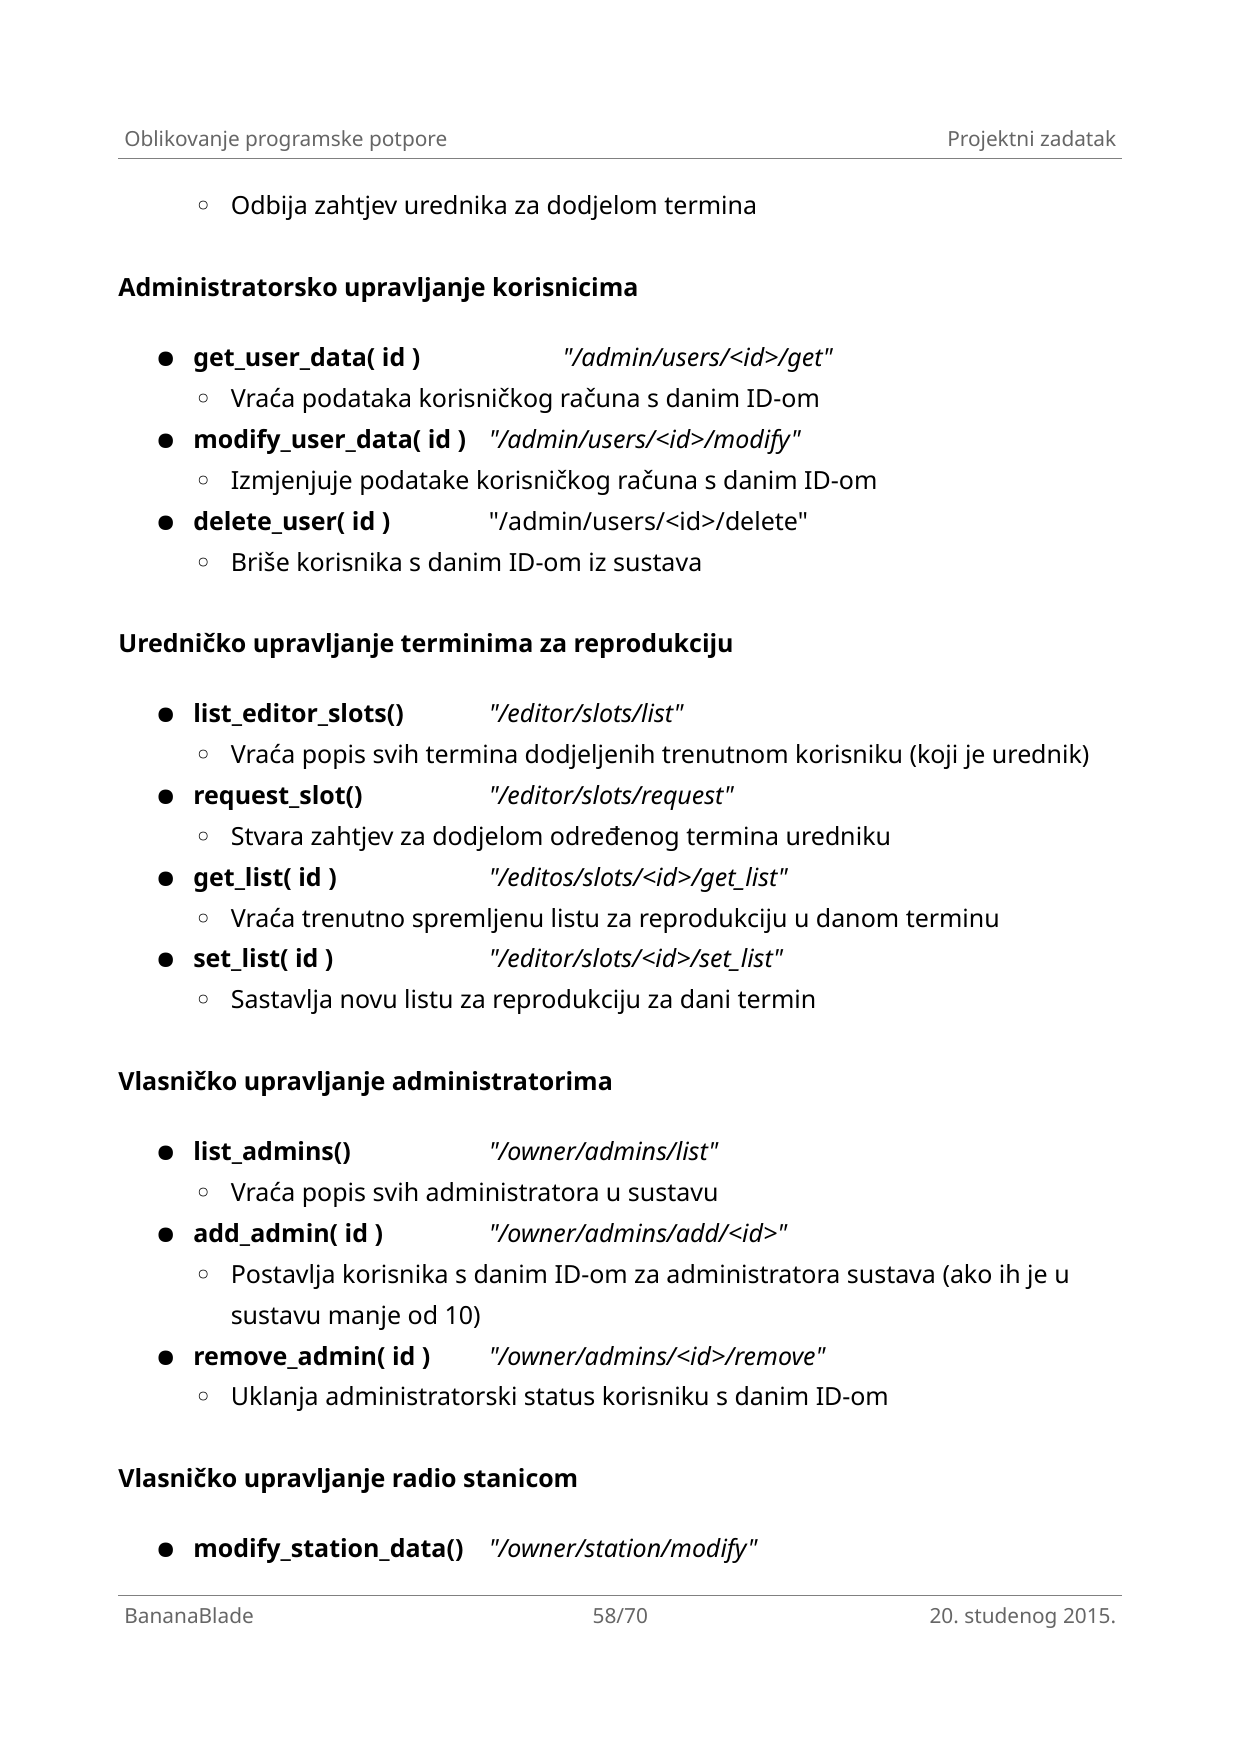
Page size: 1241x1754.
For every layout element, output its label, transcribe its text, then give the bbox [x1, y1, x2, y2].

list modify_station_data() "/owner/station/modify" [156, 1531, 1122, 1565]
list Briše korisnika s danim ID-om iz sustava [193, 544, 1122, 578]
list request_slot() "/editor/slots/request" [156, 778, 1122, 812]
list Uklanja administratorski status korisniku s danim ID-om [193, 1379, 1122, 1413]
list Izmjenjuje podatake korisničkog računa s danim ID-om [193, 462, 1122, 497]
text Vlasničko upravljanje radio stanicom [118, 1461, 1122, 1495]
list delete_user( id ) "/admin/users/<id>/delete" [156, 503, 1122, 537]
list get_user_data( id ) "/admin/users/<id>/get" [156, 340, 1122, 374]
list set_list( id ) "/editor/slots/<id>/set_list" [156, 941, 1122, 975]
text Administratorsko upravljanje korisnicima [118, 270, 1122, 304]
text Vlasničko upravljanje administratorima [118, 1064, 1122, 1098]
list list_editor_slots() "/editor/slots/list" [156, 696, 1122, 730]
list Vraća trenutno spremljenu listu za reprodukciju u danom terminu [193, 900, 1122, 934]
list Odbija zahtjev urednika za dodjelom termina [193, 188, 1122, 222]
list remove_admin( id ) "/owner/admins/<id>/remove" [156, 1338, 1122, 1372]
list modify_user_data( id ) "/admin/users/<id>/modify" [156, 422, 1122, 456]
list list_admins() "/owner/admins/list" [156, 1134, 1122, 1168]
list Sastavlja novu listu za reprodukciju za dani termin [193, 982, 1122, 1016]
list get_list( id ) "/editos/slots/<id>/get_list" [156, 859, 1122, 893]
list Vraća popis svih termina dodjeljenih trenutnom korisniku (koji je urednik) [193, 737, 1122, 771]
list add_admin( id ) "/owner/admins/add/<id>" [156, 1216, 1122, 1250]
list Vraća popis svih administratora u sustavu [193, 1175, 1122, 1209]
text Uredničko upravljanje terminima za reprodukciju [118, 626, 1122, 660]
list Postavlja korisnika s danim ID-om za administratora sustava (ako ih je u sustavu manje od 10) [193, 1256, 1122, 1331]
list Stvara zahtjev za dodjelom određenog termina uredniku [193, 819, 1122, 853]
list Vraća podataka korisničkog računa s danim ID-om [193, 381, 1122, 415]
